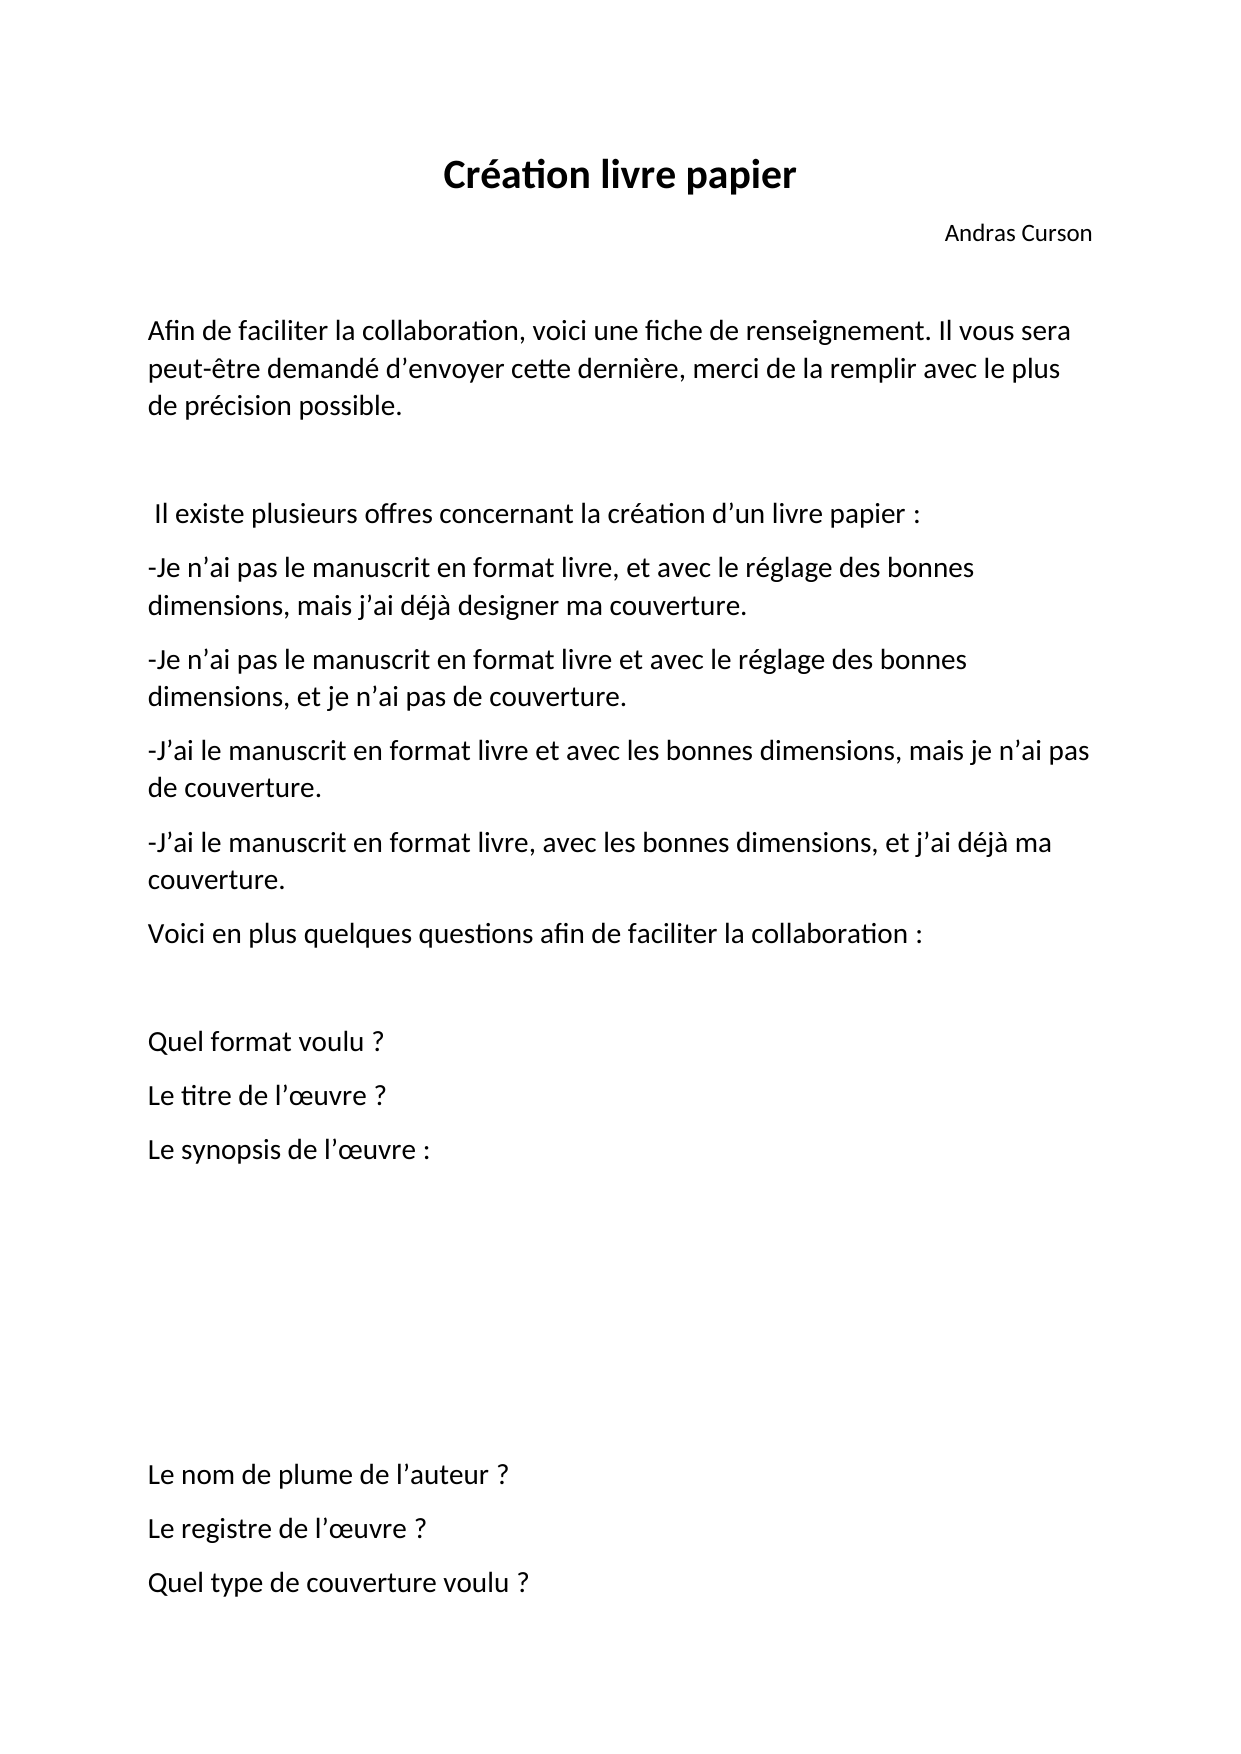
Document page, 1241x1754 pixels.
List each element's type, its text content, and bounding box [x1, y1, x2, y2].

text Le titre de l’œuvre ? [148, 1077, 1093, 1113]
text -Je n’ai pas le manuscrit en format livre, et avec le réglage des bonnes dimensions, mais j’ai déjà designer ma couverture. [148, 549, 1093, 622]
text Quel type de couverture voulu ? [148, 1564, 1093, 1599]
text Afin de faciliter la collaboration, voici une fiche de renseignement. Il vous sera peut-être demandé d’envoyer cette dernière, merci de la remplir avec le plus de précision possible. [148, 312, 1093, 423]
text Le nom de plume de l’auteur ? [148, 1456, 1093, 1491]
text Quel format voulu ? [148, 1023, 1093, 1059]
text -J’ai le manuscrit en format livre et avec les bonnes dimensions, mais je n’ai pas de couverture. [148, 732, 1093, 805]
text Création livre papier [148, 148, 1093, 198]
text Le synopsis de l’œuvre : [148, 1131, 1093, 1167]
text -Je n’ai pas le manuscrit en format livre et avec le réglage des bonnes dimensions, et je n’ai pas de couverture. [148, 641, 1093, 714]
text Andras Curson [148, 218, 1093, 248]
text Le registre de l’œuvre ? [148, 1510, 1093, 1545]
text Il existe plusieurs offres concernant la création d’un livre papier : [148, 495, 1093, 531]
text -J’ai le manuscrit en format livre, avec les bonnes dimensions, et j’ai déjà ma couverture. [148, 824, 1093, 897]
text Voici en plus quelques questions afin de faciliter la collaboration : [148, 915, 1093, 951]
